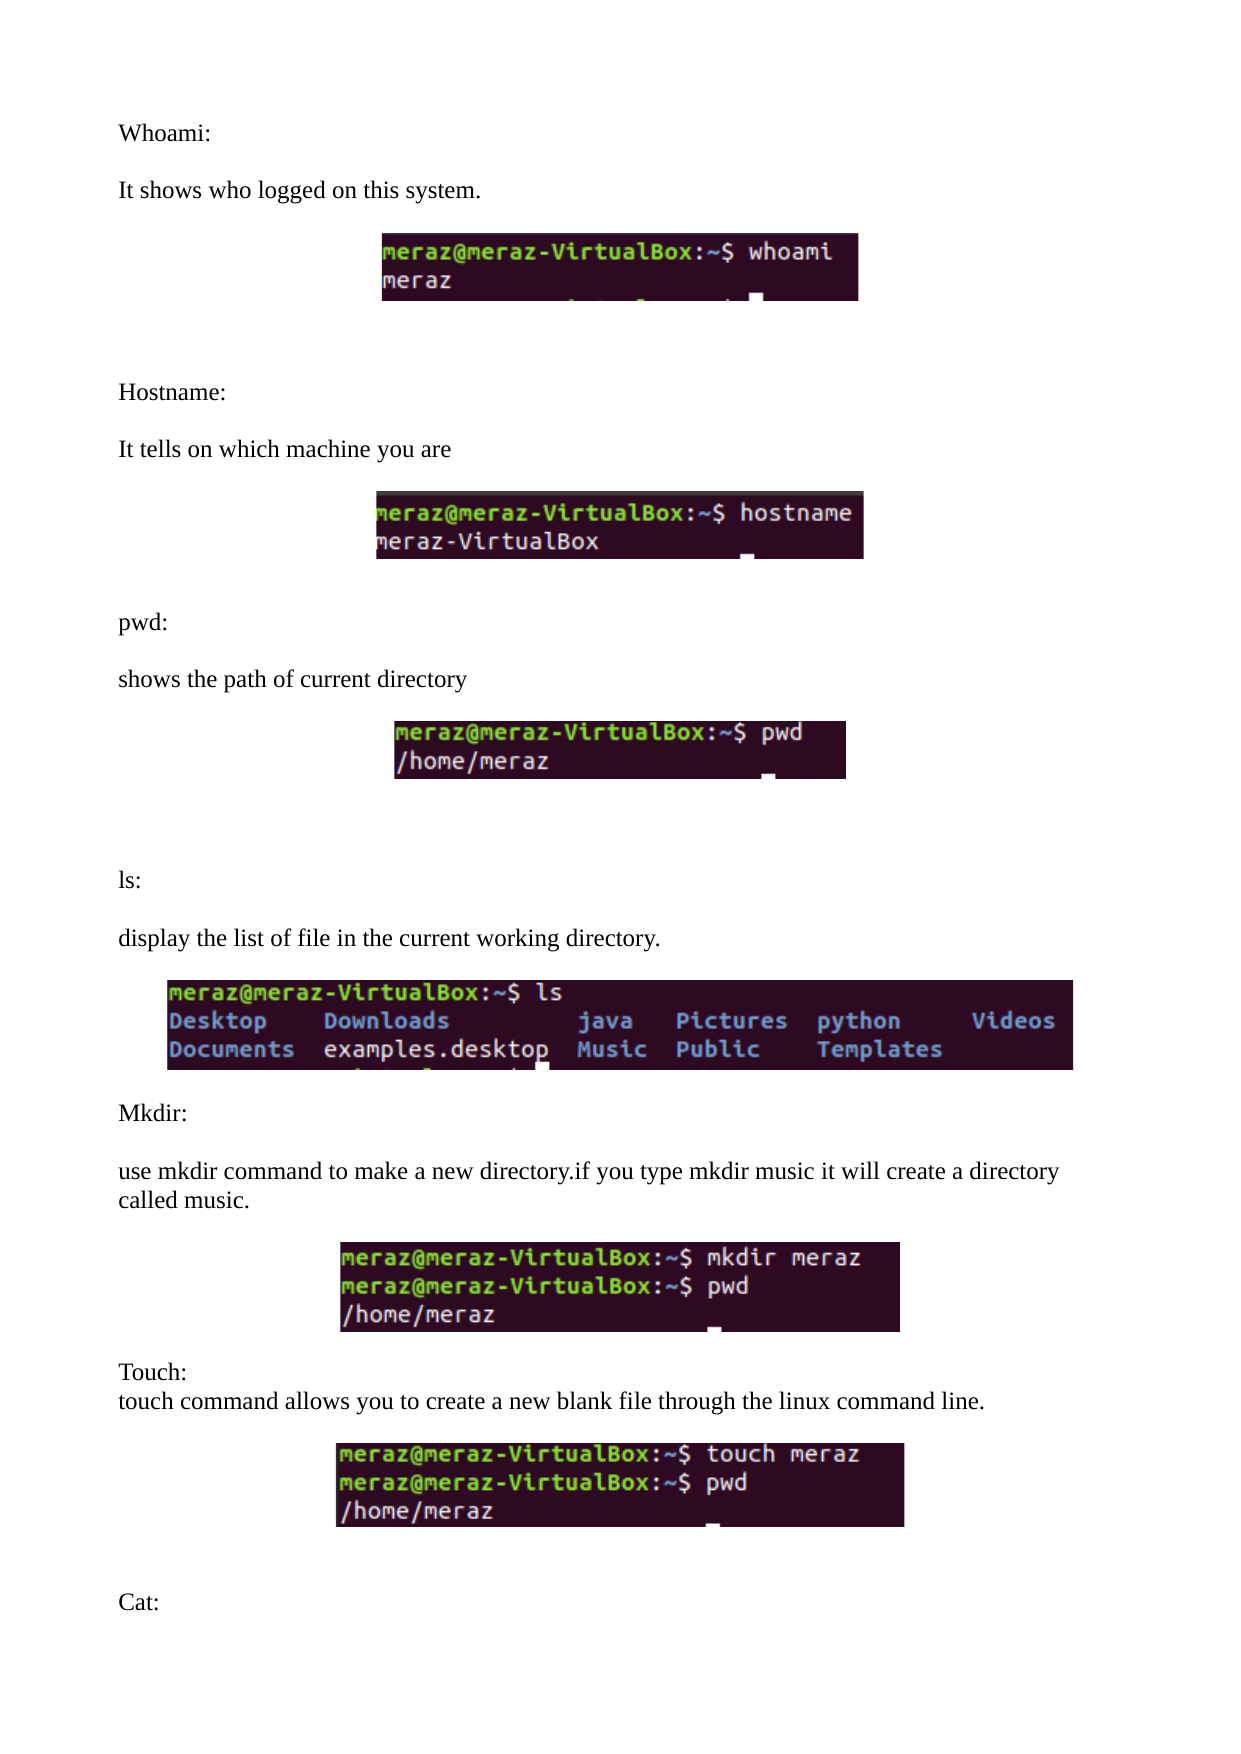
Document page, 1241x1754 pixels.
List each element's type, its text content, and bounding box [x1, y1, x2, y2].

text Mkdir: [118, 1098, 1122, 1127]
picture [376, 491, 864, 559]
text Cat: [118, 1587, 1122, 1616]
picture [381, 233, 859, 301]
text touch command allows you to create a new blank file through the linux command line. [118, 1386, 1122, 1415]
text pwd: [118, 607, 1122, 636]
text It tells on which machine you are [118, 434, 1122, 463]
text Hostname: [118, 377, 1122, 406]
picture [167, 980, 1074, 1070]
picture [340, 1242, 900, 1332]
picture [335, 1443, 905, 1527]
picture [394, 721, 846, 779]
text It shows who logged on this system. [118, 176, 1122, 204]
text Whoami: [118, 118, 1122, 147]
text use mkdir command to make a new directory.if you type mkdir music it will create a directory called music. [118, 1156, 1122, 1213]
text Touch: [118, 1357, 1122, 1386]
text shows the path of current directory [118, 664, 1122, 693]
text ls: [118, 866, 1122, 894]
text display the list of file in the current working directory. [118, 923, 1122, 952]
